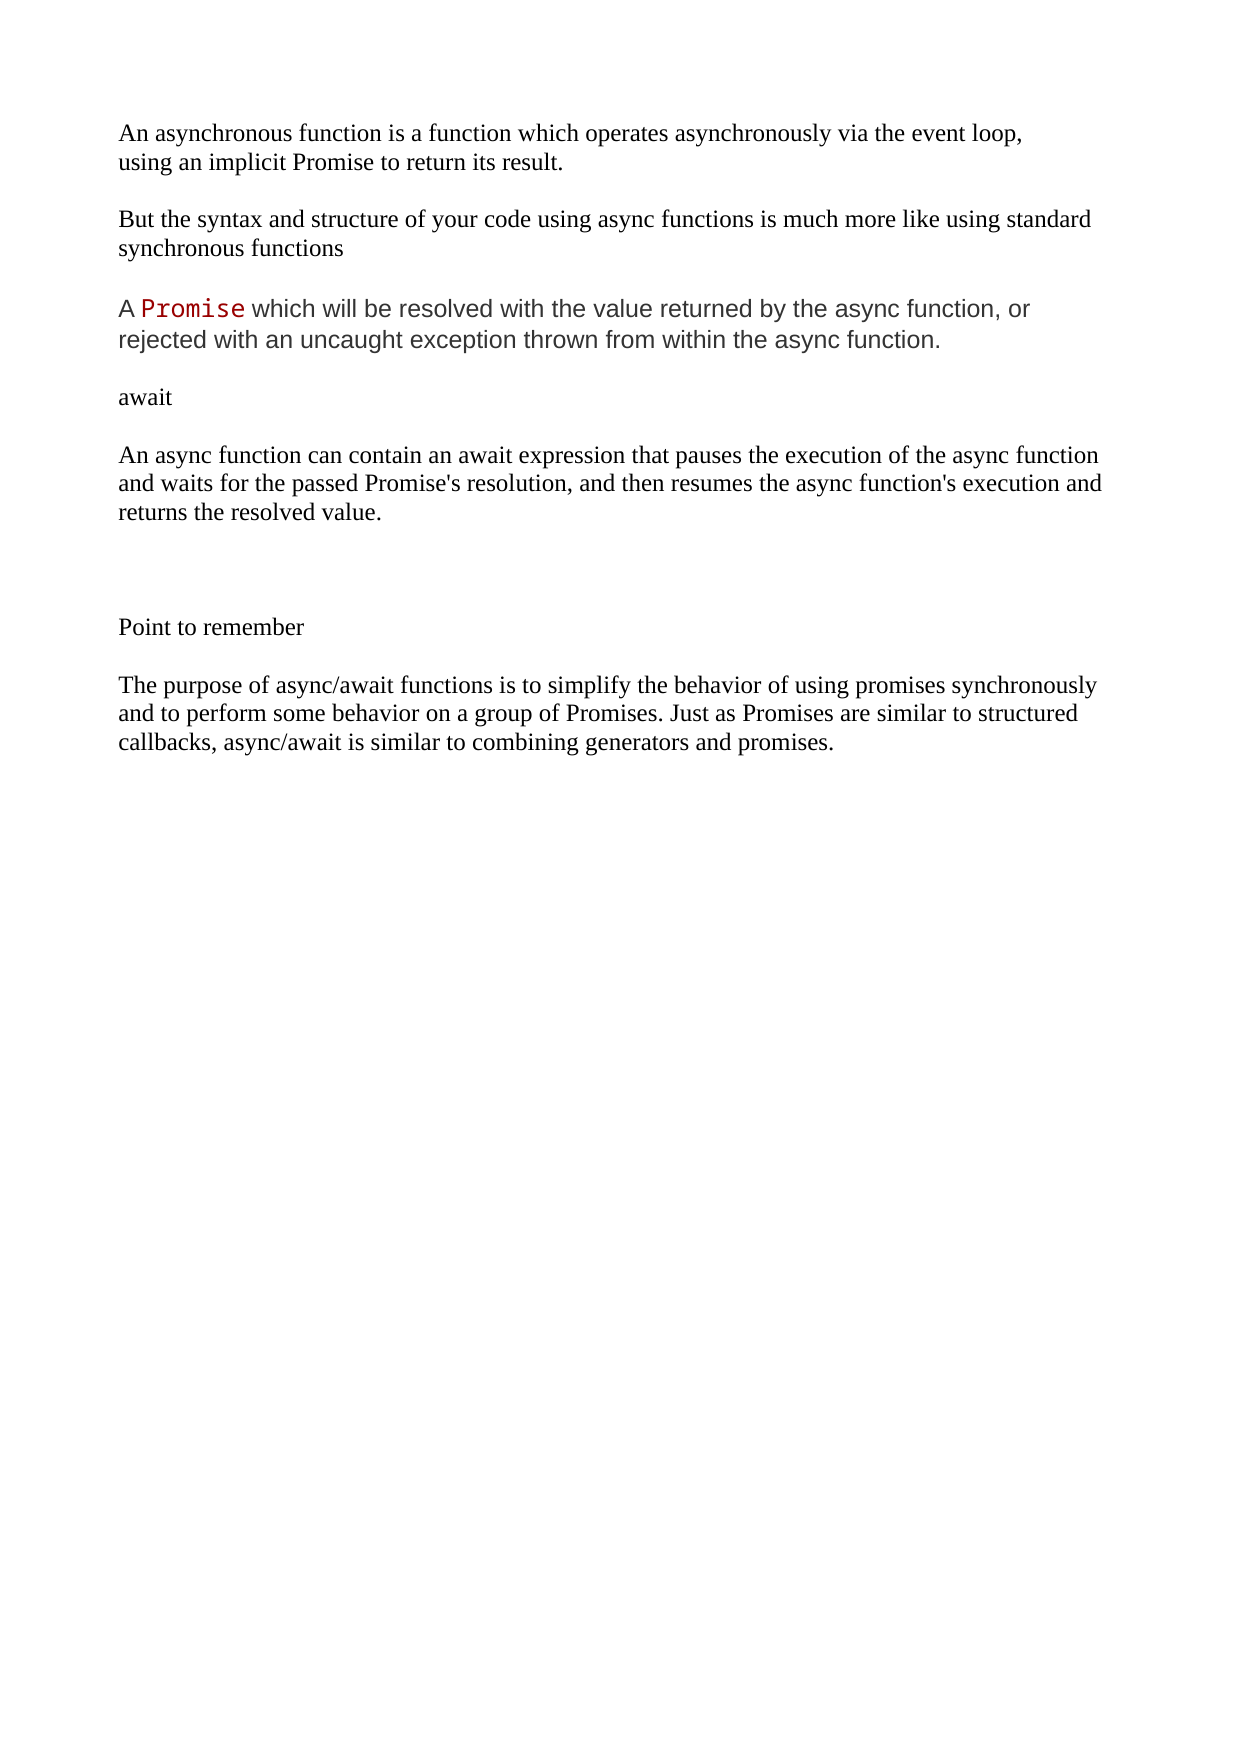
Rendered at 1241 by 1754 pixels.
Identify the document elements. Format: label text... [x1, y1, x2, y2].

text An async function can contain an await expression that pauses the execution of the async function and waits for the passed Promise's resolution, and then resumes the async function's execution and returns the resolved value. [118, 440, 1122, 526]
text An asynchronous function is a function which operates asynchronously via the event loop, [118, 118, 1122, 147]
text await [118, 382, 1122, 411]
text A Promise which will be resolved with the value returned by the async function, or rejected with an uncaught exception thrown from within the async function. [118, 291, 1122, 353]
text Point to remember [118, 612, 1122, 641]
text But the syntax and structure of your code using async functions is much more like using standard synchronous functions [118, 204, 1122, 262]
text The purpose of async/await functions is to simplify the behavior of using promises synchronously and to perform some behavior on a group of Promises. Just as Promises are similar to structured callbacks, async/await is similar to combining generators and promises. [118, 670, 1122, 756]
text using an implicit Promise to return its result. [118, 147, 1122, 176]
